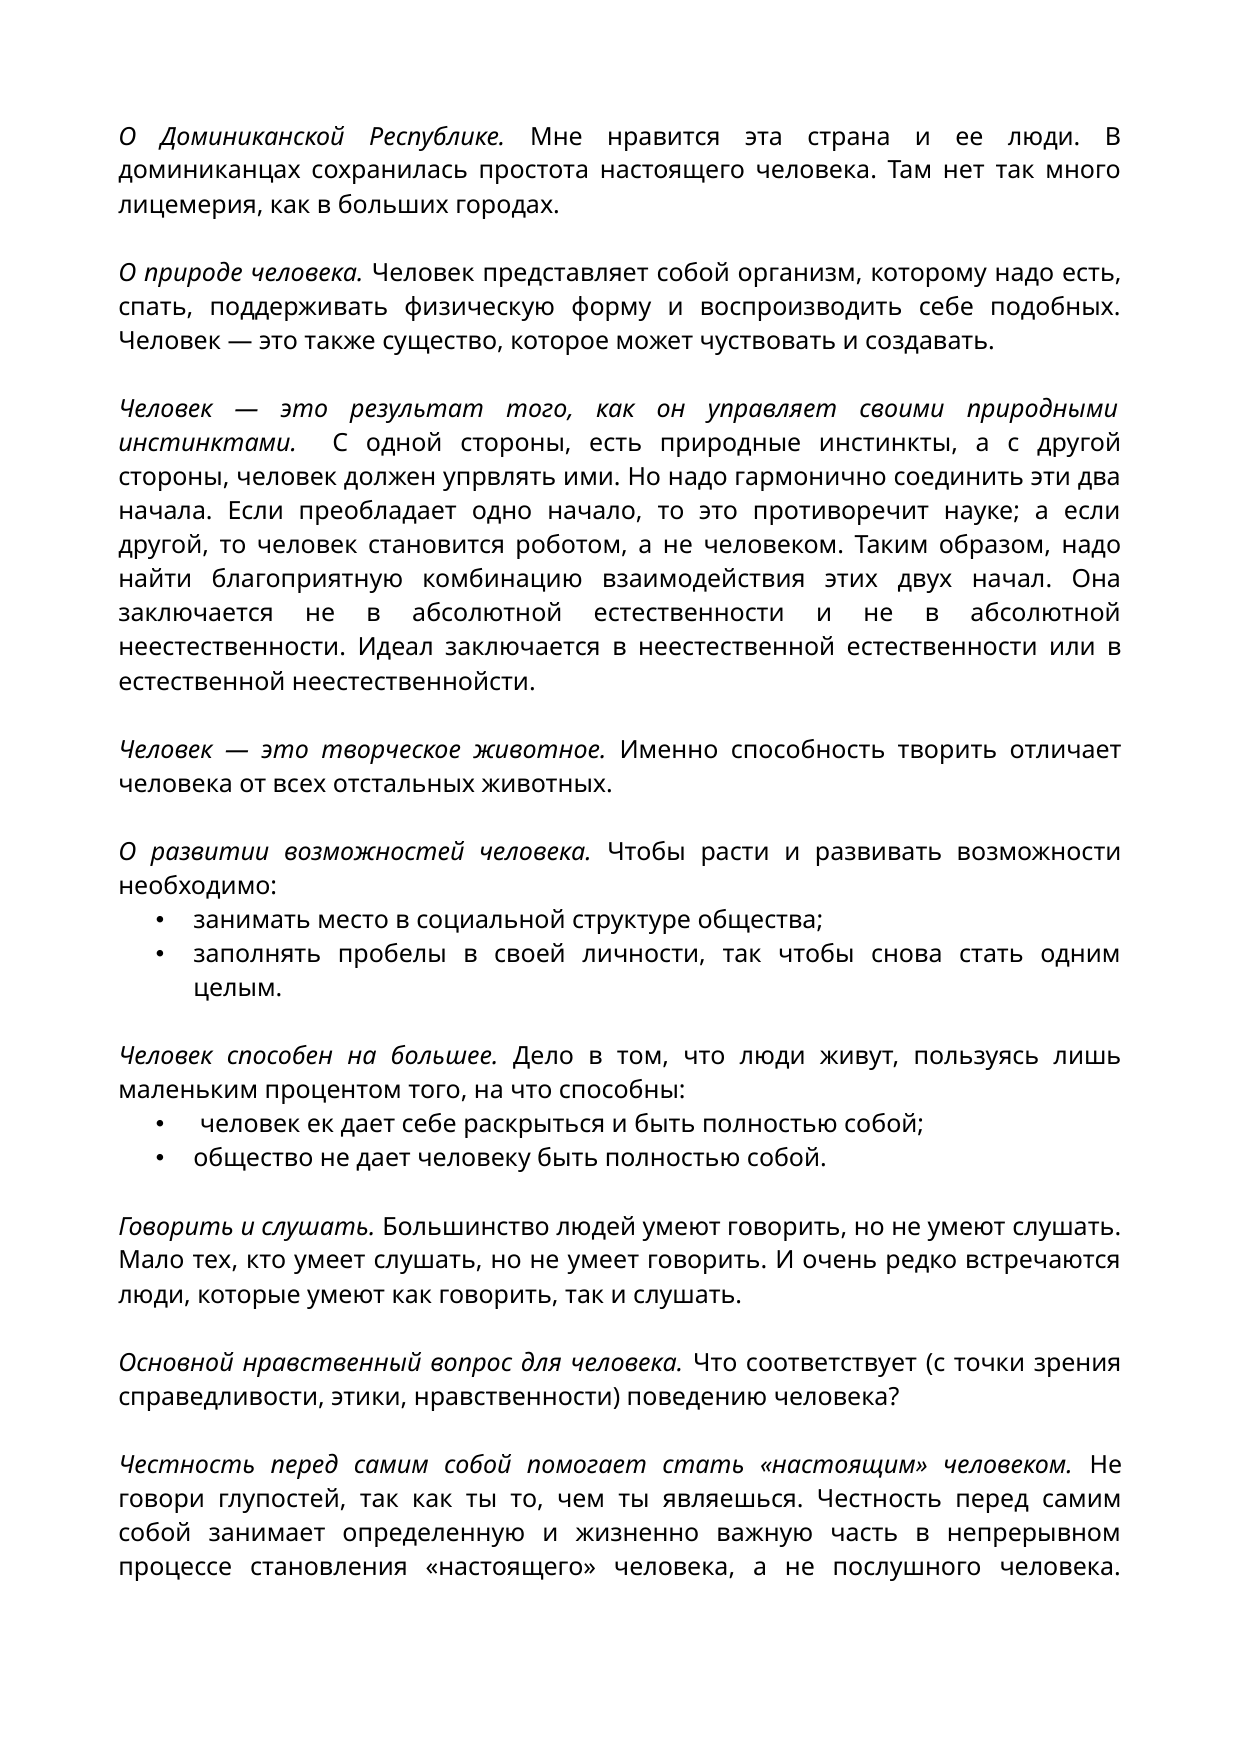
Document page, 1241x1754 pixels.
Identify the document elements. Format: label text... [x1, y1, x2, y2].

list заполнять пробелы в своей личности, так чтобы снова стать одним целым. [156, 936, 1122, 1004]
text Человек — это творческое животное. Именно способность творить отличает человека от всех отстальных животных. [118, 731, 1122, 799]
text О развитии возможностей человека. Чтобы расти и развивать возможности необходимо: [118, 833, 1122, 902]
text Говорить и слушать. Большинство людей умеют говорить, но не умеют слушать. Мало тех, кто умеет слушать, но не умеет говорить. И очень редко встречаются люди, которые умеют как говорить, так и слушать. [118, 1208, 1122, 1310]
text Человек способен на большее. Дело в том, что люди живут, пользуясь лишь маленьким процентом того, на что способны: [118, 1038, 1122, 1106]
list человек ек дает себе раскрыться и быть полностью собой; [156, 1106, 1122, 1140]
text Человек — это результат того, как он управляет своими природными инстинктами. С одной стороны, есть природные инстинкты, а с другой стороны, человек должен упрвлять ими. Но надо гармонично соединить эти два начала. Если преобладает одно начало, то это противоречит науке; а если другой, то человек становится роботом, а не человеком. Таким образом, надо найти благоприятную комбинацию взаимодействия этих двух начал. Она заключается не в абсолютной естественности и не в абсолютной неестественности. Идеал заключается в неестественной естественности или в естественной неестественнойсти. [118, 391, 1122, 697]
text Честность перед самим собой помогает стать «настоящим» человеком. Не говори глупостей, так как ты то, чем ты являешься. Честность перед самим собой занимает определенную и жизненно важную часть в непрерывном процессе становления «настоящего» человека, а не послушного человека. [118, 1447, 1122, 1583]
list общество не дает человеку быть полностью собой. [156, 1140, 1122, 1174]
list занимать место в социальной структуре общества; [156, 902, 1122, 936]
text Основной нравственный вопрос для человека. Что соответствует (с точки зрения справедливости, этики, нравственности) поведению человека? [118, 1344, 1122, 1412]
text О природе человека. Человек представляет собой организм, которому надо есть, спать, поддерживать физическую форму и воспроизводить себе подобных. Человек — это также существо, которое может чуствовать и создавать. [118, 254, 1122, 357]
text О Доминиканской Республике. Мне нравится эта страна и ее люди. В доминиканцах сохранилась простота настоящего человека. Там нет так много лицемерия, как в больших городах. [118, 118, 1122, 220]
